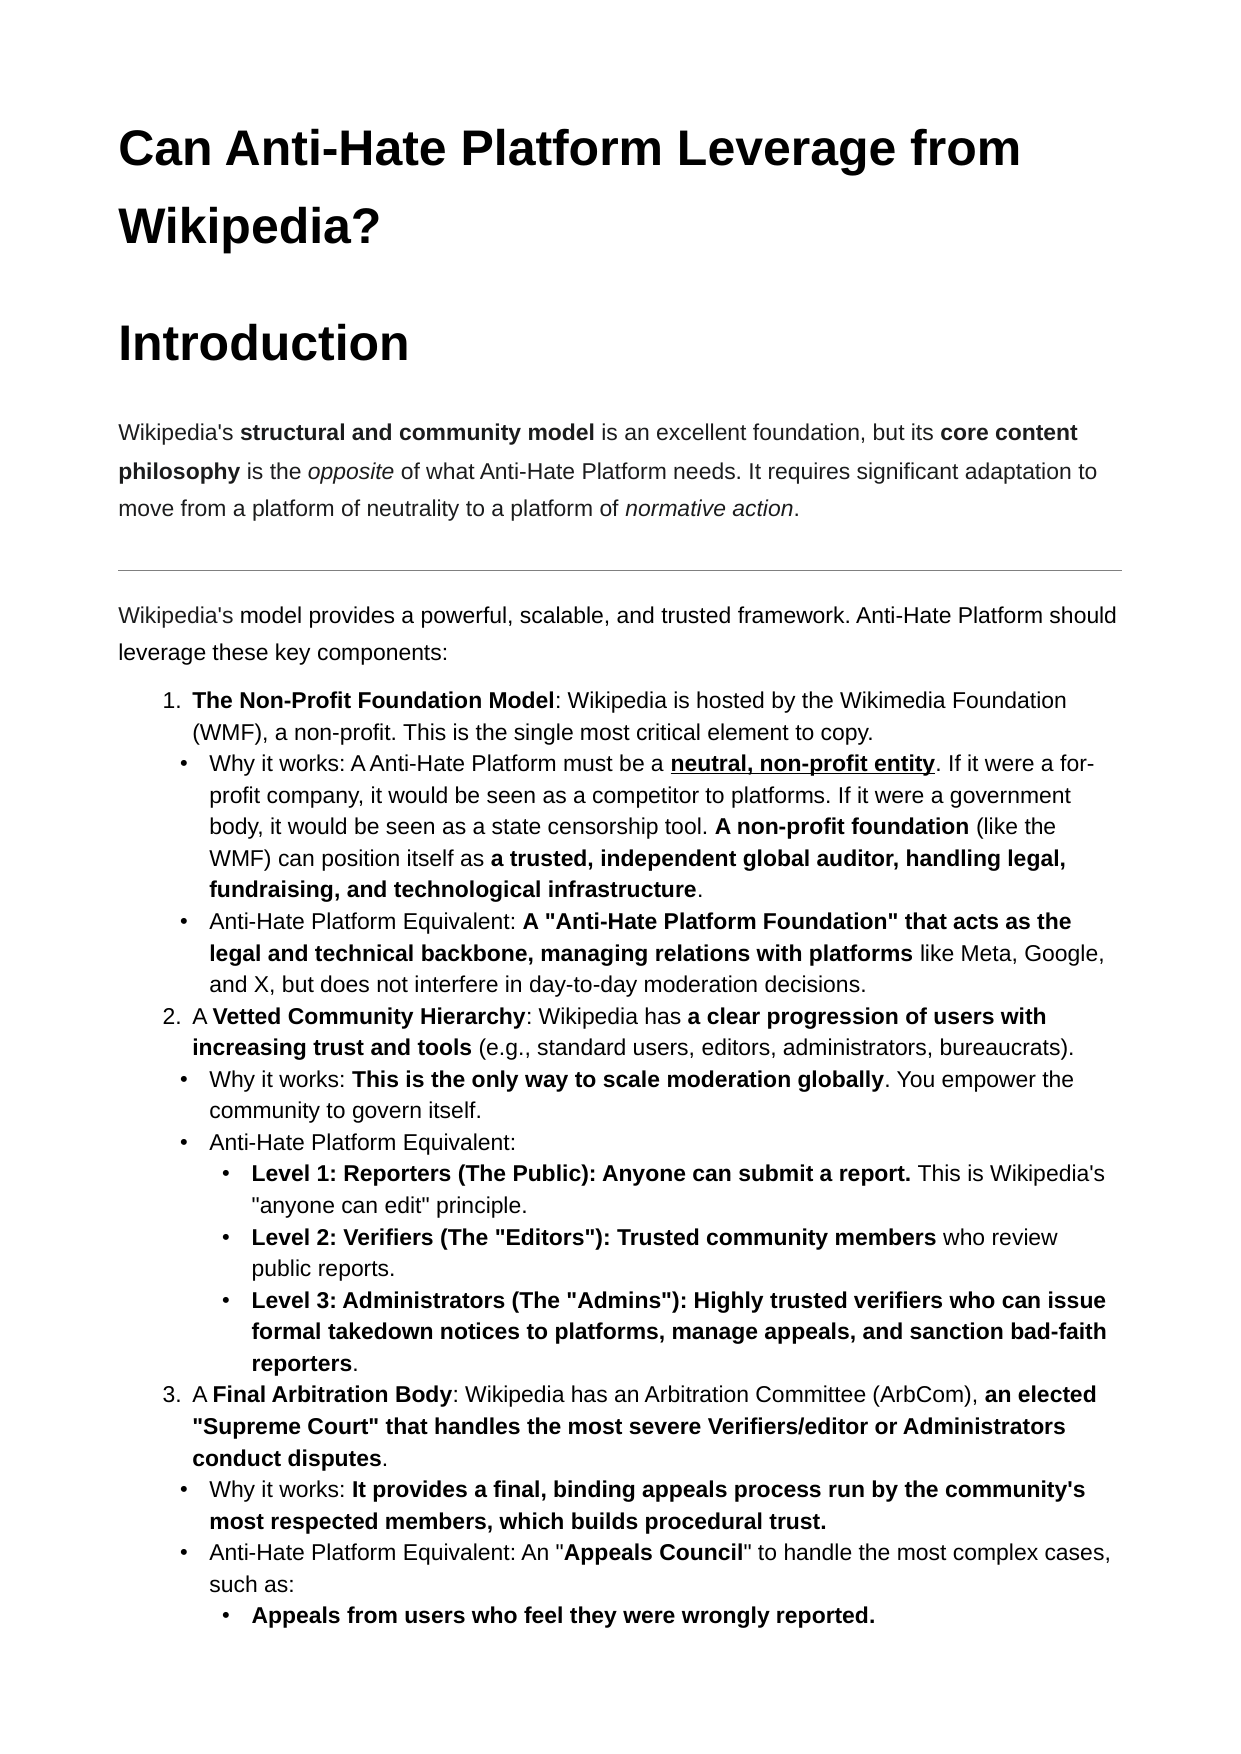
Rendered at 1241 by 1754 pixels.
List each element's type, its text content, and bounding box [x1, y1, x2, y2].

list Anti-Hate Platform Equivalent: [180, 1129, 1122, 1155]
list Appeals from users who feel they were wrongly reported. [222, 1602, 1122, 1629]
text Wikipedia's structural and community model is an excellent foundation, but its core content philosophy is the opposite of what Anti-Hate Platform needs. It requires significant adaptation to move from a platform of neutrality to a platform of normative action. [118, 417, 1122, 521]
list Anti-Hate Platform Equivalent: An "Appeals Council" to handle the most complex cases, such as: [180, 1539, 1122, 1597]
list Why it works: It provides a final, binding appeals process run by the community's most respected members, which builds procedural trust. [180, 1476, 1122, 1534]
list Why it works: This is the only way to scale moderation globally. You empower the community to govern itself. [180, 1066, 1122, 1124]
text Can Anti-Hate Platform Leverage from Wikipedia? [118, 118, 1122, 254]
list Anti-Hate Platform Equivalent: A "Anti-Hate Platform Foundation" that acts as the legal and technical backbone, managing relations with platforms like Meta, Google, and X, but does not interfere in day-to-day moderation decisions. [180, 908, 1122, 997]
list Level 1: Reporters (The Public): Anyone can submit a report. This is Wikipedia's "anyone can edit" principle. [222, 1160, 1122, 1218]
text Wikipedia's model provides a powerful, scalable, and trusted framework. Anti-Hate Platform should leverage these key components: [118, 600, 1122, 665]
list A Final Arbitration Body: Wikipedia has an Arbitration Committee (ArbCom), an elected "Supreme Court" that handles the most severe Verifiers/editor or Administrators conduct disputes. [162, 1381, 1122, 1471]
subtitle Introduction [118, 313, 1122, 371]
list Level 2: Verifiers (The "Editors"): Trusted community members who review public reports. [222, 1223, 1122, 1281]
list A Vetted Community Hierarchy: Wikipedia has a clear progression of users with increasing trust and tools (e.g., standard users, editors, administrators, bureaucrats). [162, 1003, 1122, 1061]
list Level 3: Administrators (The "Admins"): Highly trusted verifiers who can issue formal takedown notices to platforms, manage appeals, and sanction bad-faith reporters. [222, 1287, 1122, 1376]
list The Non-Profit Foundation Model: Wikipedia is hosted by the Wikimedia Foundation (WMF), a non-profit. This is the single most critical element to copy. [162, 687, 1122, 745]
list Why it works: A Anti-Hate Platform must be a neutral, non-profit entity. If it were a for-profit company, it would be seen as a competitor to platforms. If it were a government body, it would be seen as a state censorship tool. A non-profit foundation (like the WMF) can position itself as a trusted, independent global auditor, handling legal, fundraising, and technological infrastructure. [180, 750, 1122, 903]
